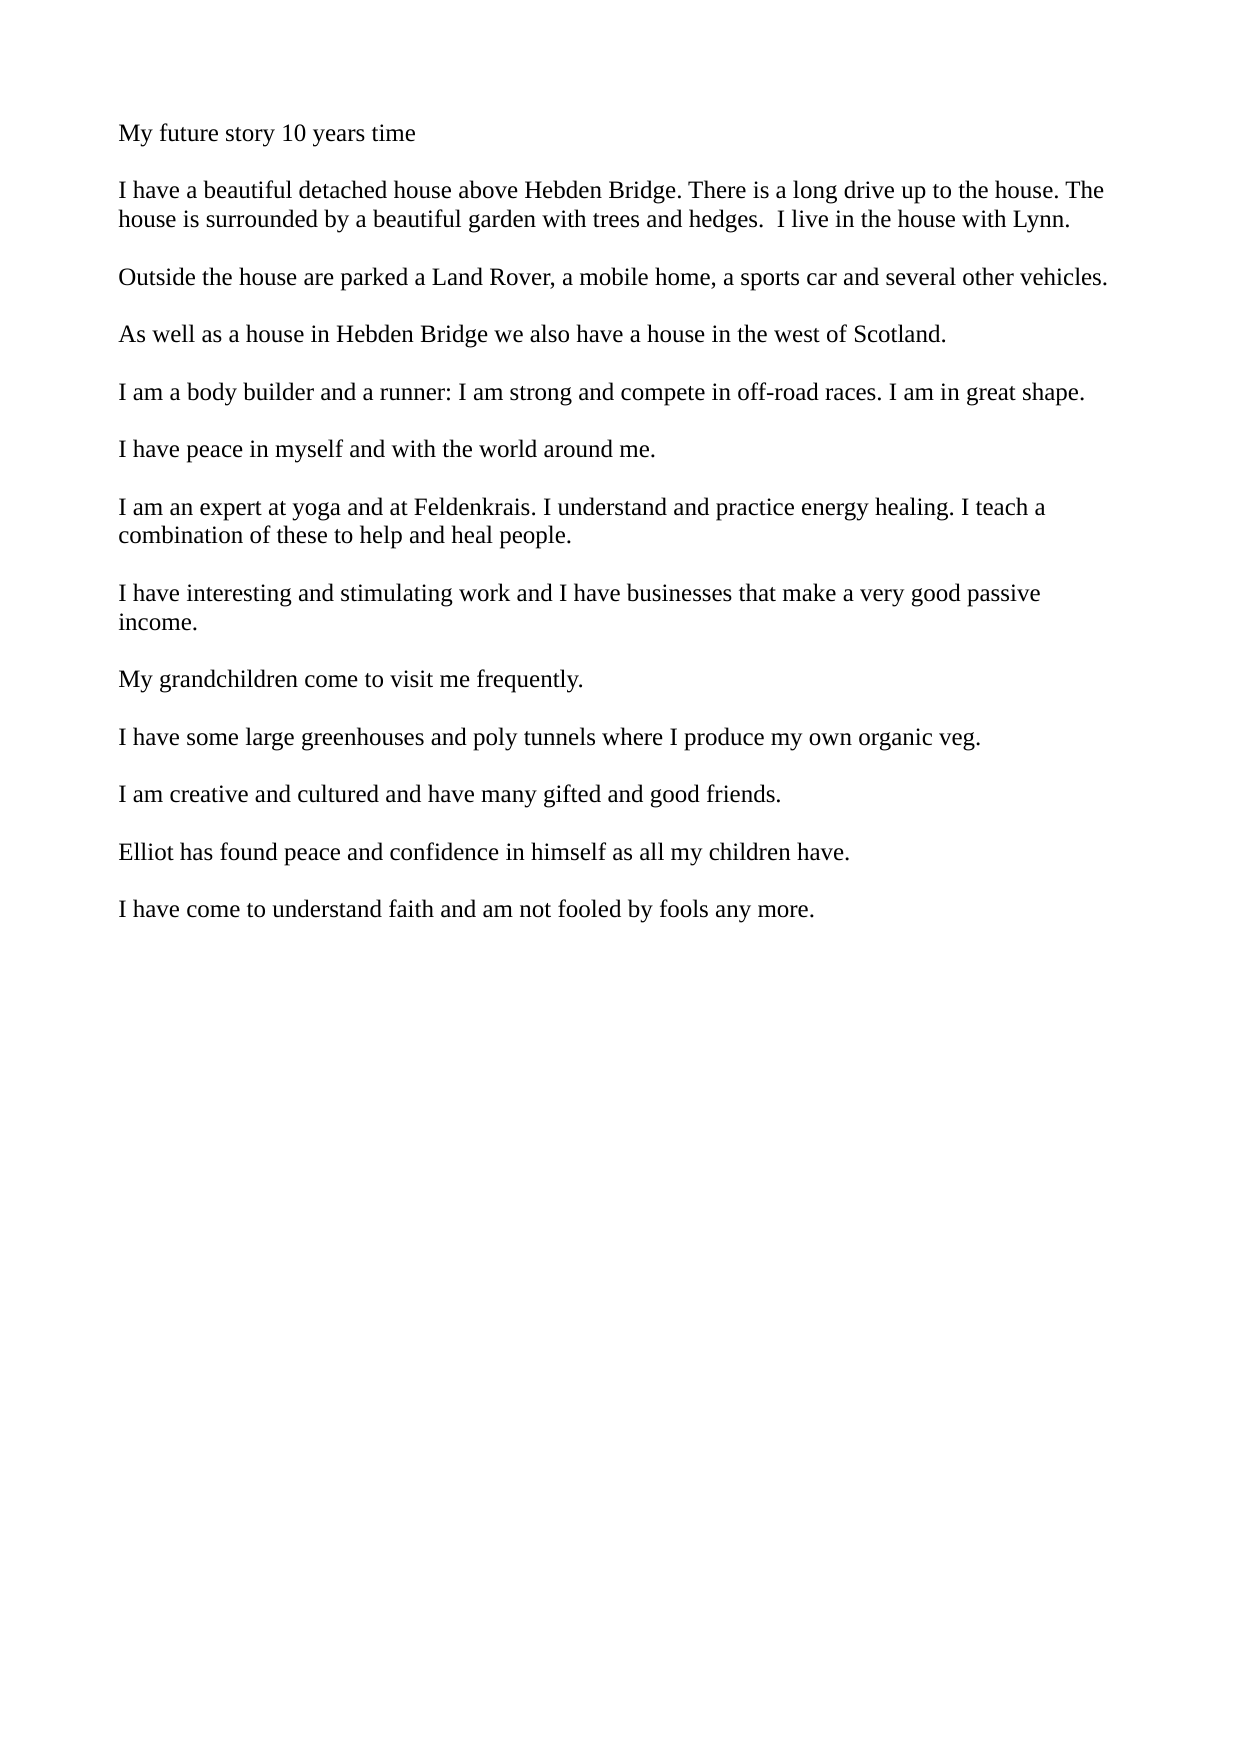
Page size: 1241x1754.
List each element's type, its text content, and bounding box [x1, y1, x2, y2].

text I am an expert at yoga and at Feldenkrais. I understand and practice energy healing. I teach a combination of these to help and heal people. [118, 492, 1122, 549]
text Elliot has found peace and confidence in himself as all my children have. [118, 837, 1122, 866]
text I have come to understand faith and am not fooled by fools any more. [118, 894, 1122, 923]
text I have peace in myself and with the world around me. [118, 434, 1122, 463]
text I have interesting and stimulating work and I have businesses that make a very good passive income. [118, 578, 1122, 636]
text I am a body builder and a runner: I am strong and compete in off-road races. I am in great shape. [118, 377, 1122, 406]
text I have a beautiful detached house above Hebden Bridge. There is a long drive up to the house. The house is surrounded by a beautiful garden with trees and hedges. I live in the house with Lynn. [118, 176, 1122, 233]
text Outside the house are parked a Land Rover, a mobile home, a sports car and several other vehicles. [118, 262, 1122, 291]
text As well as a house in Hebden Bridge we also have a house in the west of Scotland. [118, 319, 1122, 348]
text My grandchildren come to visit me frequently. [118, 664, 1122, 693]
text I am creative and cultured and have many gifted and good friends. [118, 779, 1122, 808]
text My future story 10 years time [118, 118, 1122, 147]
text I have some large greenhouses and poly tunnels where I produce my own organic veg. [118, 722, 1122, 751]
